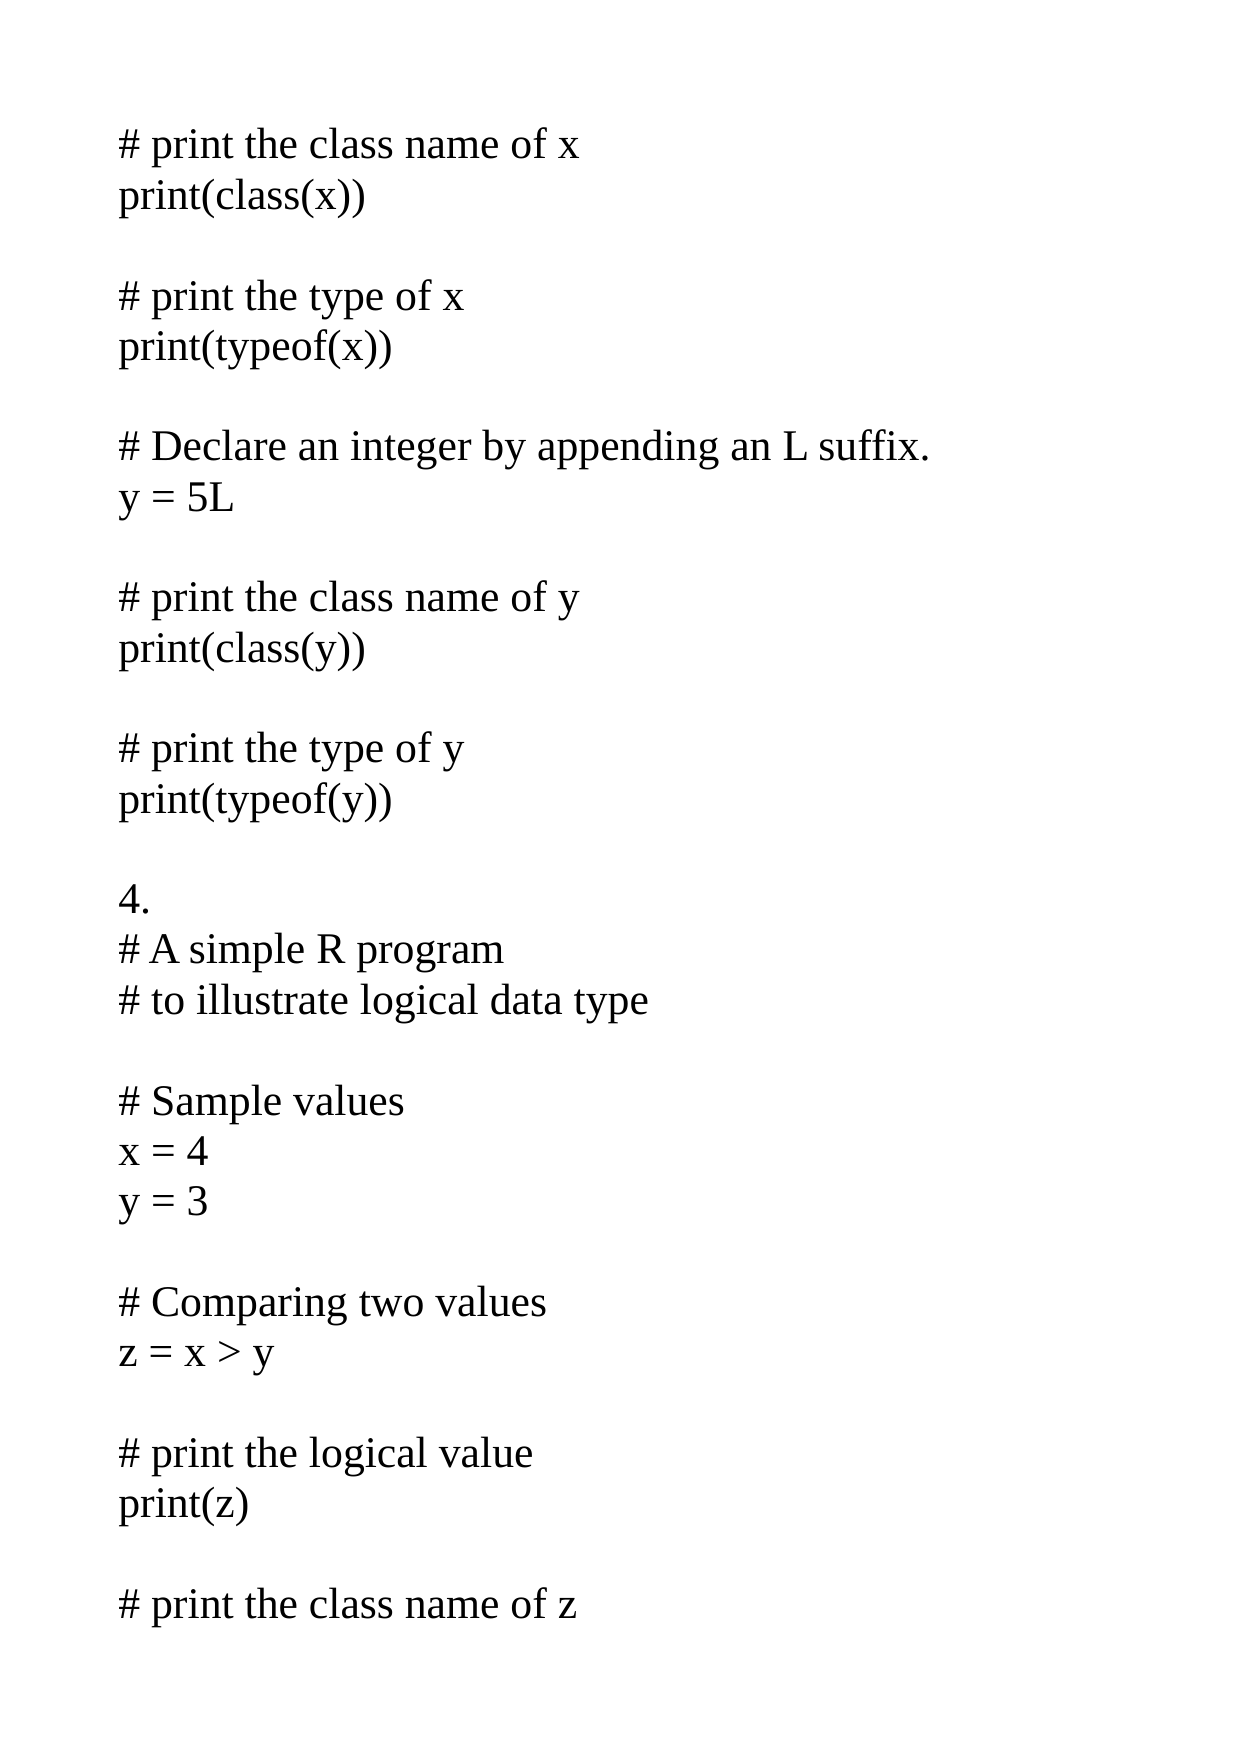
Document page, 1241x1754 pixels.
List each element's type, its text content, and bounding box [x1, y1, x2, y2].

text y = 5L [118, 470, 1122, 521]
text y = 3 [118, 1175, 1122, 1225]
text # Comparing two values [118, 1275, 1122, 1326]
text print(typeof(x)) [118, 319, 1122, 370]
text # print the class name of x [118, 118, 1122, 168]
text # to illustrate logical data type [118, 973, 1122, 1024]
text # print the class name of y [118, 571, 1122, 621]
text # print the class name of z [118, 1577, 1122, 1627]
text # print the logical value [118, 1426, 1122, 1477]
text print(z) [118, 1477, 1122, 1527]
text # A simple R program [118, 923, 1122, 973]
text # Sample values [118, 1074, 1122, 1124]
text 4. [118, 873, 1122, 923]
text # print the type of x [118, 269, 1122, 319]
text print(class(y)) [118, 621, 1122, 672]
text # Declare an integer by appending an L suffix. [118, 420, 1122, 470]
text # print the type of y [118, 722, 1122, 772]
text x = 4 [118, 1124, 1122, 1175]
text z = x > y [118, 1326, 1122, 1376]
text print(typeof(y)) [118, 772, 1122, 822]
text print(class(x)) [118, 168, 1122, 219]
